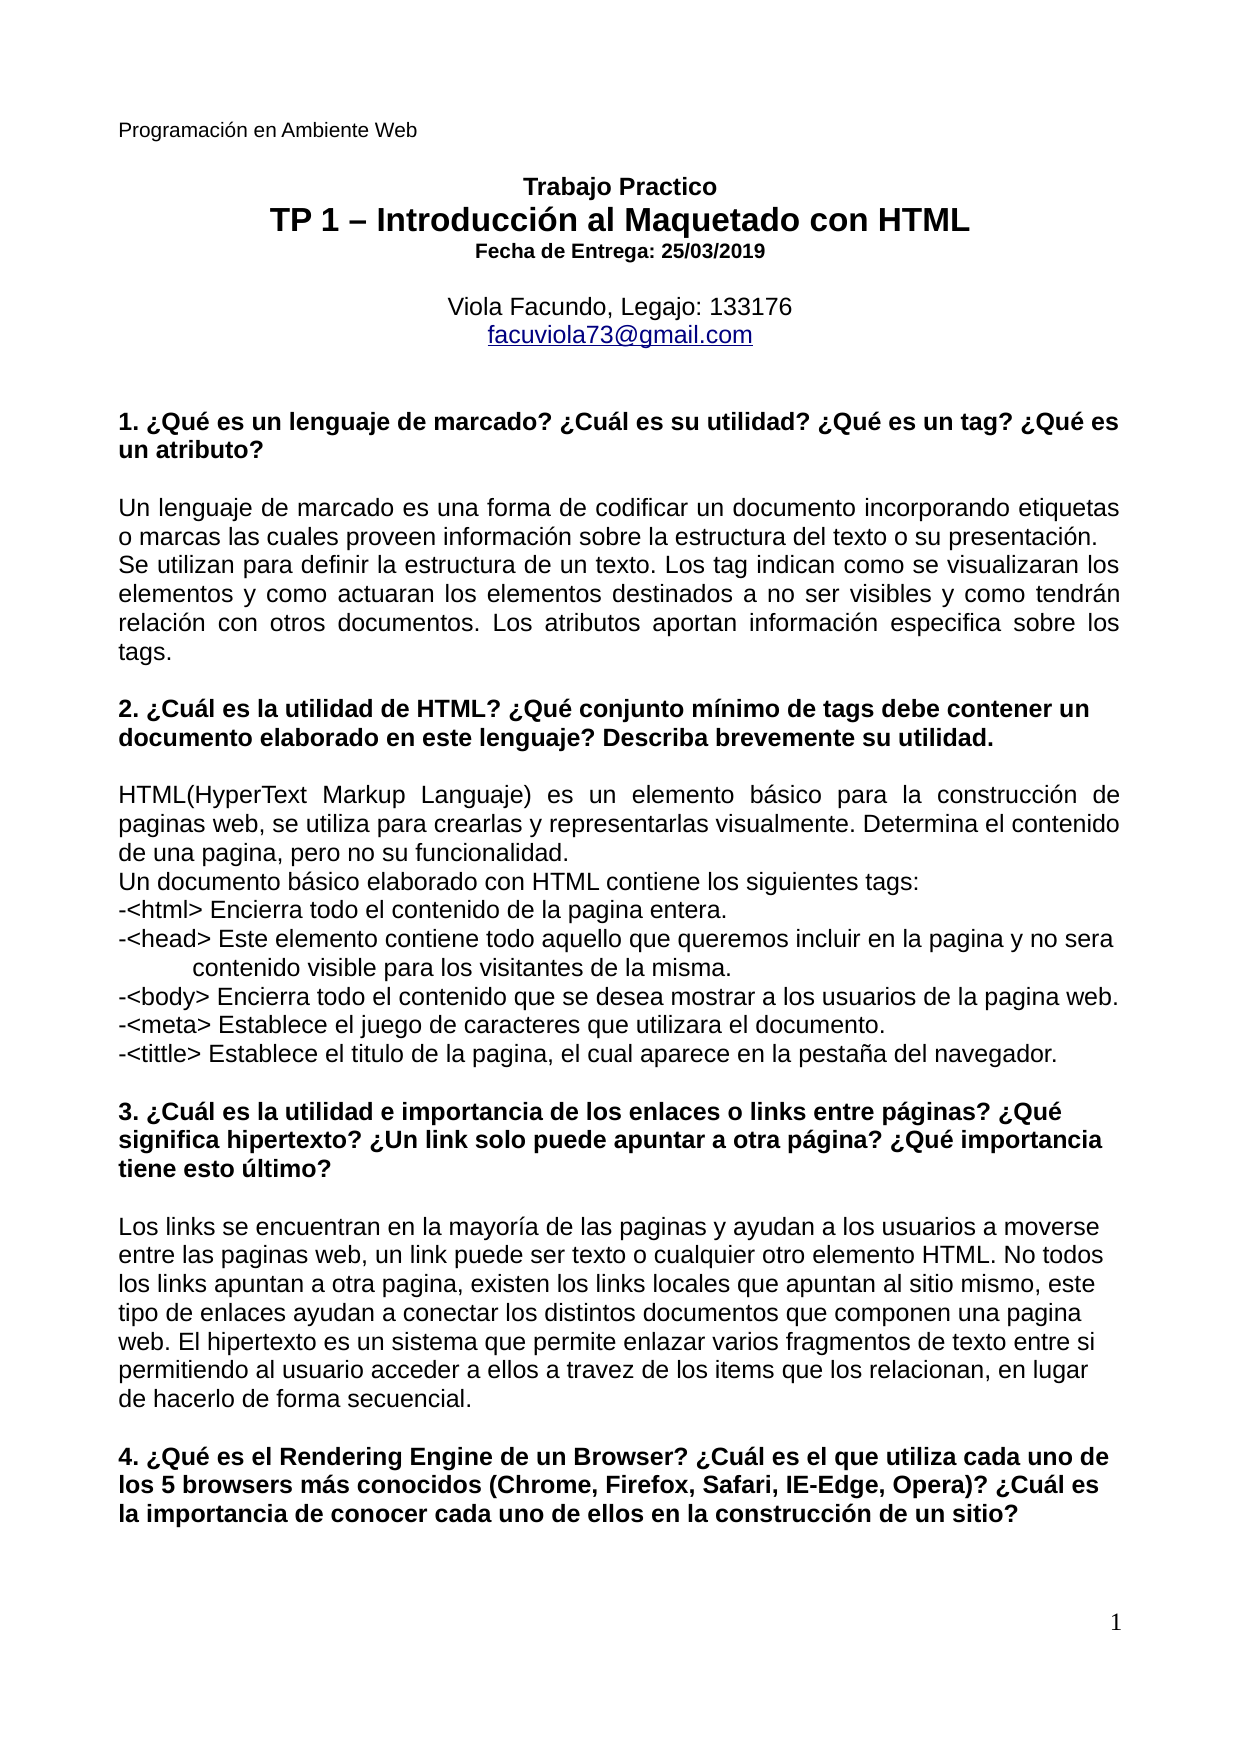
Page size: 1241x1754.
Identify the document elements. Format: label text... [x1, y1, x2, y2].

text Fecha de Entrega: 25/03/2019 [118, 239, 1122, 263]
text -<tittle> Establece el titulo de la pagina, el cual aparece en la pestaña del navegador. [118, 1039, 1122, 1068]
text 4. ¿Qué es el Rendering Engine de un Browser? ¿Cuál es el que utiliza cada uno de los 5 browsers más conocidos (Chrome, Firefox, Safari, IE-Edge, Opera)? ¿Cuál es la importancia de conocer cada uno de ellos en la construcción de un sitio? [118, 1441, 1122, 1528]
text HTML(HyperText Markup Languaje) es un elemento básico para la construcción de paginas web, se utiliza para crearlas y representarlas visualmente. Determina el contenido de una pagina, pero no su funcionalidad. [118, 780, 1122, 866]
text Trabajo Practico [118, 172, 1122, 200]
text 1. ¿Qué es un lenguaje de marcado? ¿Cuál es su utilidad? ¿Qué es un tag? ¿Qué es un atributo? [118, 406, 1122, 464]
text Un documento básico elaborado con HTML contiene los siguientes tags: [118, 866, 1122, 895]
text -<html> Encierra todo el contenido de la pagina entera. [118, 895, 1122, 924]
text Viola Facundo, Legajo: 133176 [118, 291, 1122, 320]
text -<meta> Establece el juego de caracteres que utilizara el documento. [118, 1010, 1122, 1039]
text Los links se encuentran en la mayoría de las paginas y ayudan a los usuarios a moverse entre las paginas web, un link puede ser texto o cualquier otro elemento HTML. No todos los links apuntan a otra pagina, existen los links locales que apuntan al sitio mismo, este tipo de enlaces ayudan a conectar los distintos documentos que componen una pagina web. El hipertexto es un sistema que permite enlazar varios fragmentos de texto entre si permitiendo al usuario acceder a ellos a travez de los items que los relacionan, en lugar de hacerlo de forma secuencial. [118, 1211, 1122, 1413]
text Se utilizan para definir la estructura de un texto. Los tag indican como se visualizaran los elementos y como actuaran los elementos destinados a no ser visibles y como tendrán relación con otros documentos. Los atributos aportan información especifica sobre los tags. [118, 550, 1122, 665]
text 3. ¿Cuál es la utilidad e importancia de los enlaces o links entre páginas? ¿Qué significa hipertexto? ¿Un link solo puede apuntar a otra página? ¿Qué importancia tiene esto último? [118, 1096, 1122, 1183]
text -<body> Encierra todo el contenido que se desea mostrar a los usuarios de la pagina web. [118, 981, 1122, 1010]
text TP 1 – Introducción al Maquetado con HTML [118, 200, 1122, 239]
text facuviola73@gmail.com [118, 320, 1122, 349]
text Un lenguaje de marcado es una forma de codificar un documento incorporando etiquetas o marcas las cuales proveen información sobre la estructura del texto o su presentación. [118, 493, 1122, 550]
text 2. ¿Cuál es la utilidad de HTML? ¿Qué conjunto mínimo de tags debe contener un documento elaborado en este lenguaje? Describa brevemente su utilidad. [118, 694, 1122, 751]
text -<head> Este elemento contiene todo aquello que queremos incluir en la pagina y no sera contenido visible para los visitantes de la misma. [118, 924, 1122, 981]
